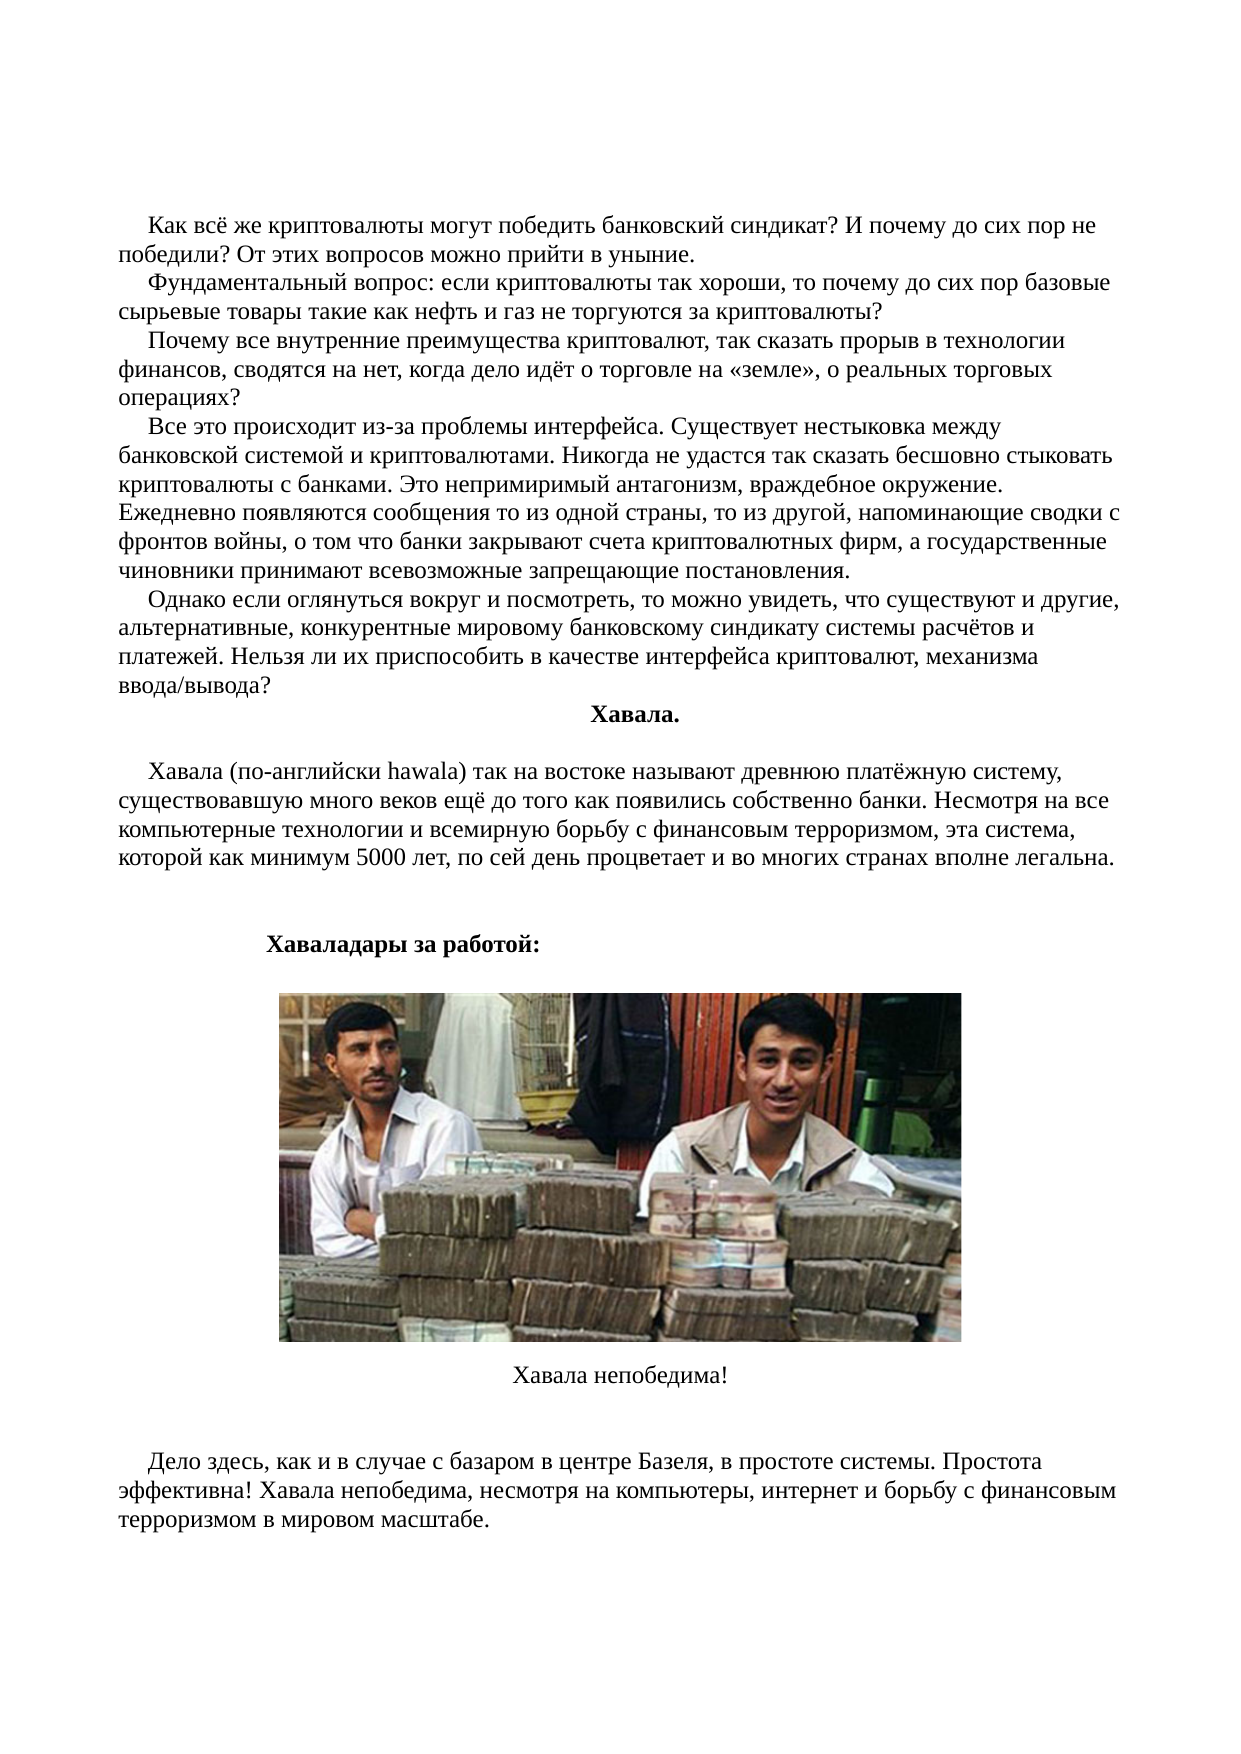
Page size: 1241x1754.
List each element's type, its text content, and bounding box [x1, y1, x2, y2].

text Все это происходит из-за проблемы интерфейса. Существует нестыковка между банковской системой и криптовалютами. Никогда не удастся так сказать бесшовно стыковать криптовалюты с банками. Это непримиримый антагонизм, враждебное окружение. Ежедневно появляются сообщения то из одной страны, то из другой, напоминающие сводки с фронтов войны, о том что банки закрывают счета криптовалютных фирм, а государственные чиновники принимают всевозможные запрещающие постановления. [118, 411, 1122, 584]
text Хавала (по-английски hawala) так на востоке называют древнюю платёжную систему, существовавшую много веков ещё до того как появились собственно банки. Несмотря на все компьютерные технологии и всемирную борьбу с финансовым терроризмом, эта система, которой как минимум 5000 лет, по сей день процветает и во многих странах вполне легальна. [118, 756, 1122, 871]
text Хавала. [118, 699, 1122, 727]
text Дело здесь, как и в случае с базаром в центре Базеля, в простоте системы. Простота эффективна! Хавала непобедима, несмотря на компьютеры, интернет и борьбу с финансовым терроризмом в мировом масштабе. [118, 1446, 1122, 1532]
text Как всё же криптовалюты могут победить банковский синдикат? И почему до сих пор не победили? От этих вопросов можно прийти в уныние. [118, 210, 1122, 267]
text Хаваладары за работой: [118, 929, 1122, 957]
text Однако если оглянуться вокруг и посмотреть, то можно увидеть, что существуют и другие, альтернативные, конкурентные мировому банковскому синдикату системы расчётов и платежей. Нельзя ли их приспособить в качестве интерфейса криптовалют, механизма ввода/вывода? [118, 584, 1122, 699]
picture [279, 993, 962, 1342]
text Хавала непобедима! [118, 1360, 1122, 1389]
text Фундаментальный вопрос: если криптовалюты так хороши, то почему до сих пор базовые сырьевые товары такие как нефть и газ не торгуются за криптовалюты? [118, 267, 1122, 325]
text Почему все внутренние преимущества криптовалют, так сказать прорыв в технологии финансов, сводятся на нет, когда дело идёт о торговле на «земле», о реальных торговых операциях? [118, 325, 1122, 411]
